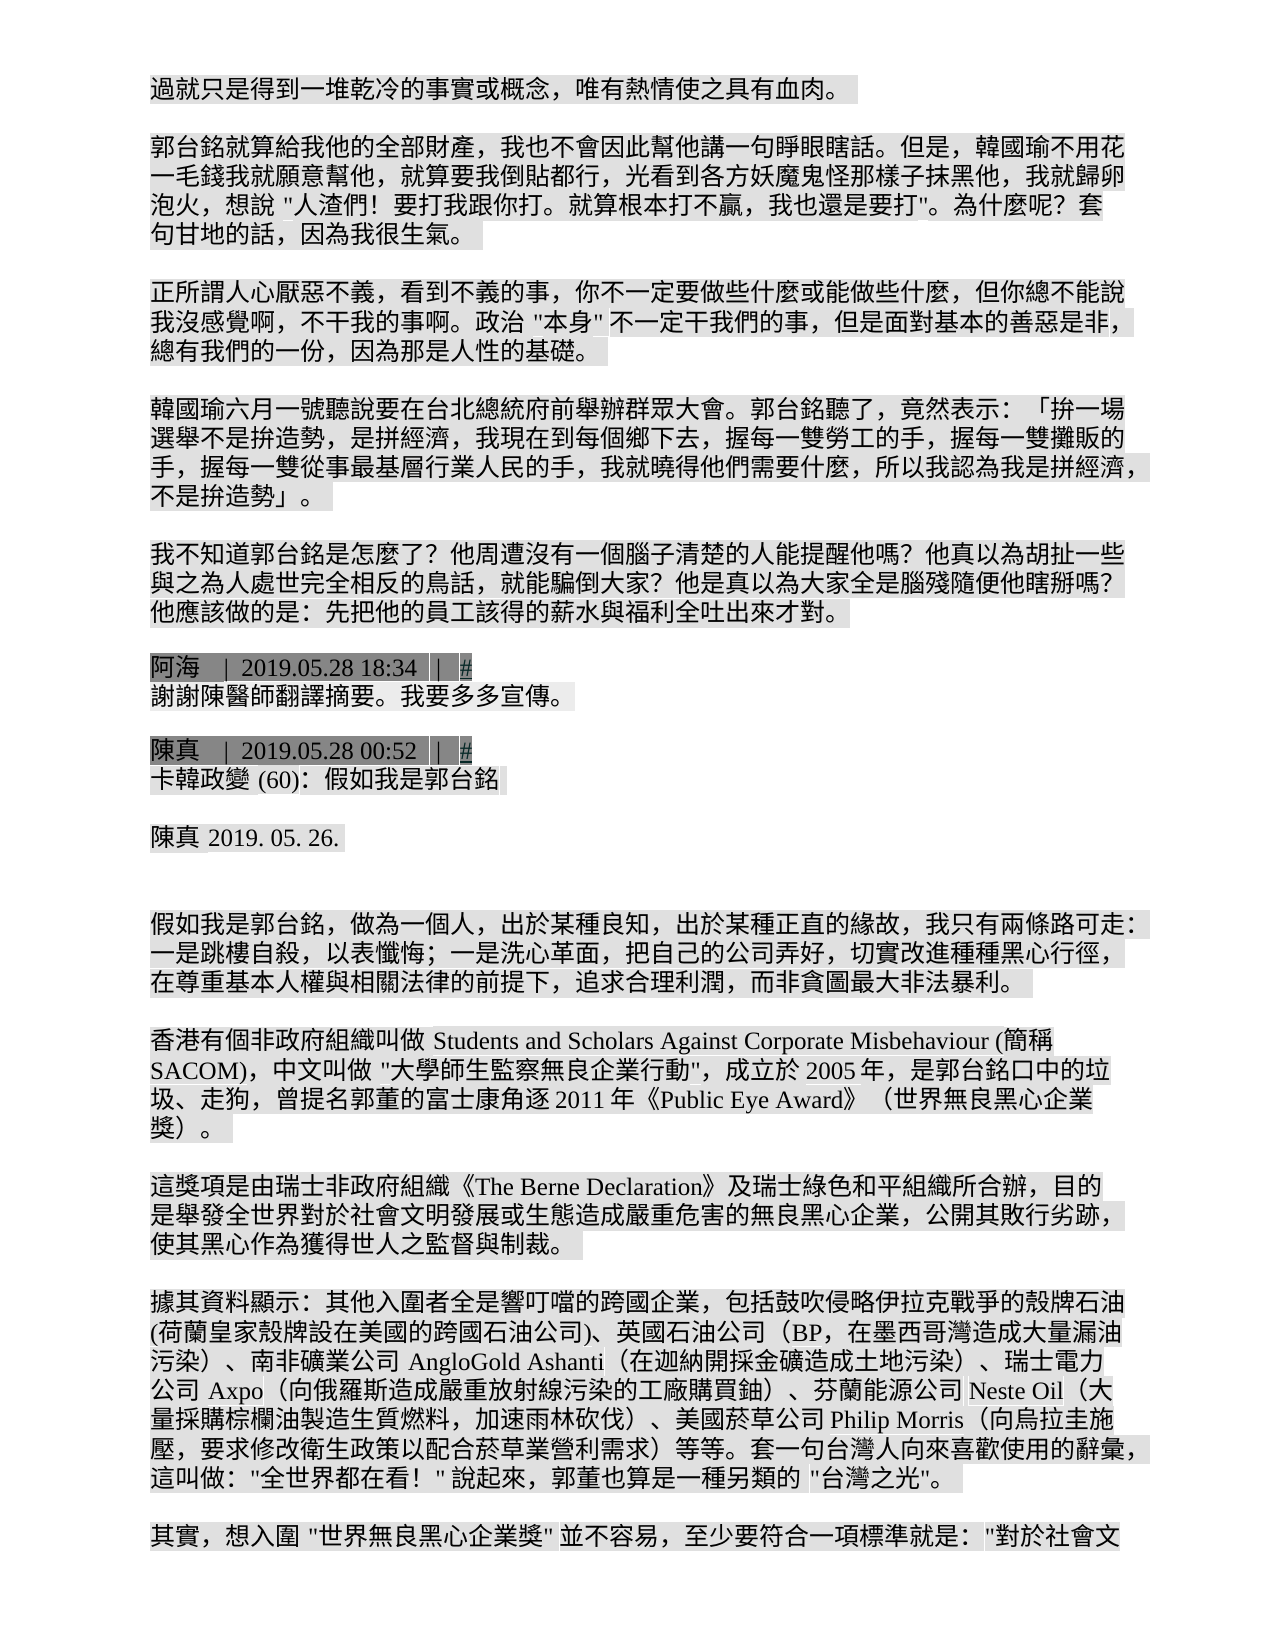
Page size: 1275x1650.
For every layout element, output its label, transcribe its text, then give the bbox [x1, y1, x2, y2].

text 阿海 | 2019.05.28 18:34 | # [150, 653, 1125, 682]
text 謝謝陳醫師翻譯摘要。我要多多宣傳。 [150, 682, 1125, 711]
text 卡韓政變 (60)：假如我是郭台銘 陳真 2019. 05. 26. 假如我是郭台銘，做為一個人，出於某種良知，出於某種正直的緣故，我只有兩條路可走：一是跳樓自殺，以表懺悔；一是洗心革面，把自己的公司弄好，切實改進種種黑心行徑，在尊重基本人權與相關法律的前提下，追求合理利潤，而非貪圖最大非法暴利。 香港有個非政府組織叫做 Students and Scholars Against Corporate Misbehaviour (簡稱SACOM)，中文叫做 "大學師生監察無良企業行動"，成立於2005年，是郭台銘口中的垃圾、走狗，曾提名郭董的富士康角逐2011年《Public Eye Award》（世界無良黑心企業獎）。 這獎項是由瑞士非政府組織《The Berne Declaration》及瑞士綠色和平組織所合辦，目的是舉發全世界對於社會文明發展或生態造成嚴重危害的無良黑心企業，公開其敗行劣跡，使其黑心作為獲得世人之監督與制裁。 據其資料顯示：其他入圍者全是響叮噹的跨國企業，包括鼓吹侵略伊拉克戰爭的殼牌石油 (荷蘭皇家殼牌設在美國的跨國石油公司)、英國石油公司（BP，在墨西哥灣造成大量漏油污染）、南非礦業公司 AngloGold Ashanti（在迦納開採金礦造成土地污染）、瑞士電力公司 Axpo（向俄羅斯造成嚴重放射線污染的工廠購買鈾）、芬蘭能源公司Neste Oil（大量採購棕欄油製造生質燃料，加速雨林砍伐）、美國菸草公司Philip Morris（向烏拉圭施壓，要求修改衛生政策以配合菸草業營利需求）等等。套一句台灣人向來喜歡使用的辭彙，這叫做："全世界都在看！" 說起來，郭董也算是一種另類的 "台灣之光"。 其實，想入圍 "世界無良黑心企業獎" 並不容易，至少要符合一項標準就是："對於社會文明發展或生態造成嚴重危害"。對此，SACOM 曾針對富士康發表一篇長達24頁五萬多字的英文調查報告，標題叫做 "Workers as Machines: Military Management in Foxconn" (把工人當成機器使用：論富士康之軍事管理政策)： https://bit.ly/2X78k3p 我沒法逐字翻譯，簡單摘要一些內容如下： "必須比機器還要快" 報告提到，富士康做為蘋果代工廠，儘管相關產業利潤逐年下降，但它之獲利卻依舊蒸蒸日上，根本原因之一就在於它 "持續壓榨勞力以節省成本，維持所謂競爭力"。 2010年一月到八月之間，十八名16歲至25歲富士康年輕員工跳樓自殺，引起世人關注其生產線員工之悲慘處境。報告指出："富士康的公司政策之終極原則就是利益最大化，至於員工的尊嚴及基本福利卻絲毫得不到任何重視"。 報告指出，"富士康並非是唯一應該遭受譴責的企業，但它毫無疑問是一家最為典型的黑心企業，藉著不斷非法壓榨員工來促進生產，把員工當成無生命的機器那樣剝削"。 報告指出：當十八名員工跳樓自殺的悲劇發生後，篤信鬼神的郭台銘的第一個改進措施居然是 "聘請法師來驅魔，驅逐邪靈"。第二個改進措施是：指控死者貪圖撫恤金。第三個措施則是把死因歸咎於死者生前之個人男女情感問題或個人負債。 報告指出：富士康為了規避責任，居然要求員工簽署一份 "不自殺切結書"，保證日後就算自殺，"家屬也不可依法向公司請求撫恤金，並保證不會因此妨礙公司名譽"。 報告指出，富士康始終不願面對造成一連串自殺悲劇事件的真正原因，亦即公司在管理上出了問題：包括違法低薪扣薪，嚴重強迫超時工作及嚴苛軍事管理等等。 儘管富士康管理階層斷然否認血汗工廠的指控 (陳真按：郭董倒是不否認，反而以血汗工廠為傲)，但種種事實顯示：該公司在扣減應有加班費及強迫超時工作等方面持續違法經營。例如2008年，每個月加班時數竟高達120小時。然而，根據中國法律規定，每個月加班上限僅為36小時。在強迫勞動下，很多員工連續工作14天，而且沒有獲得應有的加班費。這些違法現象在富士康極為普遍，有的廠區甚至每個月加班時數高達140小時。 報告指出：儘管員工極度疲憊，卻無法拒絕加班，因為富士康要求員工必須簽署一份 "自願加班切結書"。不但強迫超時工作，而且沒有依法給予應有的津貼或加班費，並想方設法東扣西扣。比方說，假日理應雙倍薪資，但公司並沒有依法給付，特別是生產線員工，遭受非法剝削最為嚴重。 報告指出：為了追求公司利益最大化，富士康員工被當成機器那樣工作，"每天連續工作至少10小時以上，其間沒有一秒鐘的休息"。一位員工表示，事實上他們不是被當成機器，而是被強迫 "必須比機器還要快"。 報告分析指出，追求最大利潤之極其惡劣的工作環境，加上非人性的軍事管理，使得富士康員工的離職率異常地高。比方說深圳廠有42萬員工，但是工作年資超過五年者僅有2萬人，超過一半的員工 (大約22萬人)僅僅工作六個月。公司每年大約會有 35%的員工離職，主要就是因為無法忍受非人的工作環境與低薪問題。 "絕對服從" 是富士康天條 報告中有一章節，標題是 "絕對服從"，裏頭說，郭董有句名言："出了實驗室之外，就沒有高科技可言，唯一原則就是紀律"。換言之，"絕對服從" 就是郭董企業的天條。 報告指出，在 "絕對服從" 的軍事管理下，員工往往遭受惡劣對待。一位員工說，"我們不過就是來找份工作，但是公司卻把我們當成乞丐來討飯吃"。每當詢問富士康員工對於公司有無需要改進之處？大家往往回答說： "希望公司可以文明些"，不要動不動就大吼大罵。 報告指出，為了以最低成本追求最大利潤，富士康不斷逼迫員工提高產能。一旦既定目標達成，馬上就會把目標提昇得更高，以便從員工身上完全壓榨出最大產能；並且會在生產過程中故意製造陷阱，如果員工沒有及時發現，就會受到嚴懲，使得員工工作壓力更大。 報告指出，所有富士康員工都被要求必須全神貫注在工作上，"彼此不准交談，甚至不准笑，不准伸懶腰，不准移動身體，否則就會招來管理者一陣痛罵"。有位決定辭職的受訪女員工表示："在這樣一種冷血的工作環境下，我變得很憂鬱，我完全沒有人可以說話。我想，我要是繼續在富士康工作，應該也會跟著大家去跳樓自殺。" 報告指出，很多員工必須一整天站著工作，而且公司要求他們必須 "維持像軍人一樣的站姿"。即使是那些可以坐著工作的員工，也被要求必須 "坐成一直線"，否則就會動輒挨罵。 富士康表示，每兩小時可休息10分鐘，但許多員工表明這絕非事實，除非當天產能目標已達成。可是，即便可以休息，短短10分鐘，事實上連更換工作服跑去上個廁所的時間也不夠。而且，就連上個廁所都要事先得到部門主管的批准之後才能去。 "效法文革的軍事管理" 報告指出："大部份受訪員工均表明，曾經因為一點點微不足道的小錯誤或是動作太慢而遭到主管咆哮；除了辱罵之外，還包括實質處罰"。比方說，一位年僅25歲的富士康孫姓工程師 (Sun Danyung)，在他從12樓跳樓自殺之前，在網上留言表示他一生從未被人如此羞辱過，並指控富士康主管簡直就像是一群黑幫份子。一連串跳樓自殺事件的第一位自殺者，年僅19歲，叫做Ma Xianqian，自殺前亦曾遭受公司霸凌，被公司強迫打掃廁所及洗地板做為一種羞辱性的處罰。 報告指出，富士康採取一種 "記點制"，員工在工作上稍微犯了點錯，就會被記點，藉以任意扣減獎金。除了羞辱性處罰及咆哮辱罵和扣減獎金之外，還有一種處罰方式就是強迫員工罰寫 "郭語錄" 三百遍。 另外，還會要求員工在所有同事面前被公開羞辱痛罵，並強迫公開認錯，進行自我批判；或是在公告欄上發布，公告周知。報告指出，種種羞辱員工的方式，效法文革作法。 報告並列舉了數條 "郭語錄"，例如： "嚴苛的工作環境就是一種好事。" "研究你的對手。" "饑餓的人，心裡想得特別清楚。" "我的自信來自於我的努力和經驗。" "我的信心絕不動搖，因為我相信我的能力。" 報告指出，在富士康的軍事管理政策下，警衛往往對員工任意動粗，將近三成的人曾有過類似不愉快的羞辱經驗。例如有一名員工不慎踩踏公司草皮，旋即遭到警衛持電擊棒攻擊。有兩名員工，甚至遭到十多名警衛圍毆。第一位跳樓自殺的 Ma Xiangqian 身上發現多處毆傷，家屬要求調查死因真相，另一位自殺者身上亦發現毆打傷痕。 報告指出：更離譜的是，富士康竟然自成一局，獨立成一王國，廠內警衛竟凌駕於公安之上，具有自我管轄之 "特別地位"，可任意執行 "警察" 勤務，而不接受真正警察前來 "干涉內政"。即便你打110報案，電話竟然有可能轉接到廠內警衛處。 報告指出：跳樓自殺者並非每個人都成功死去，其中有一位16歲少女 Tian Yu 卻存活下來，但全身癱瘓。她的父親哭訴，"我女兒之企圖自殺，就是因為無法忍受富士康公司之軍事管理以及機構冷血文化和高壓工作環境"。少女的父親希望，"富士康應改變這樣一種管理方式"。 SACOM 於調查報告中要求富士康應面對現實，改變高壓冷血管理政策，光是透過所謂諮商並無法改變根本問題。 "健康與安全問題充耳不聞 " 報告的另一章節 "健康與安全" 指出，根據中國法律，工作環境須提供員工有效防護設施，以預防職業災害或疾病，並應接受相關職災防護訓練。但是，富士康卻對此一法令充耳不聞。 例如，在武漢廠有三名員工相繼罹患血癌，當事人疑慮可能與工作上接觸苯有關，於是旋即辭職。報告指出，員工雖然配戴口罩，但根據兩岸三地幾所大學的一份聯合研究報告指出，一些員工仍然過度暴露在苯的有害環境中。此外，還有其它各種化學有害物質，但很明顯的是，相關防護訓練卻付之闕如。 尤有甚者，有些時候，連員工之基本防護配備例如護目鏡與手套也不提供，並且沒有相關健康檢查。跳樓自殺死者之一 Ma Xianqian 生前操作鑽孔作業，就是因此而導致雙手及眼角膜受傷，他生前曾表示： "我的工作單位是最艱辛的一個單位，充滿粉塵且十分酷熱，並需要極高精密度的工作技術，但是公司卻沒有提供任何防護配備給我們，就連口罩都得自己去申請才能拿到。這也是為何我們的單位離職率那麼高的原因，遠高於其它單位，公司卻始終不願幫員工進行體檢。" 報告指出，富士康的獎金政策和昇遷，與單位裏頭之健康安全事件有關，因此，單位主管為了個人利益，往往隱瞞事實，明明是職業相關災害或疾病，卻被刻意掩蓋，並要求職災受害者須自行就醫，自行支付醫藥費，以規避應有之責任。 "任意剝削學生" 報告指出，為了節省成本，富士康非法僱用大量實習生。比方說，在廠區附近的一棟七層樓高之旅館，在某個暑假，竟然全部被老師們所租下。這些老師帶領學生前來 "實習"。實習生精確人數不詳，但部份員工透露，總數佔了全體員工三分之一或甚至一半。 報告指出，富士康本身沒法找來為數十萬以上之龐大實習生充當廉價人力，而是透過省級政府協助，由數以百計的學校配合動員，強迫學生勞動。學生們表示，他們不得不服從，倘若不從將會被退學。報告更進一步精確指出各廠區與各單位之廉價實習生佔比，甚至高達一半以上。 報告指出，富士康惡劣之處在於任意剝削學生。依據中國各項法令，實習生必須受到更嚴格的保護與保障，並應以學習和教育為目標，而非充當公司廉價勞力。 中國法律並規定，實習生一天最高工作時數是八小時。但是，在富士康，廉價實習生卻完全就是被當成正式員工來使用，沒有一個學生能免於強迫超時工作與輪值夜班。而且，他們雖然被當成正式員工利用，卻完全沒有正式員工之法定勞動福利與權利保障，也沒有任何社會保險，並缺乏契約保護，只能任人宰割。實習生之工作內容，跟他們所學往往沒有關連，卻以 "實習" 為名，強制派遣，純粹充當廉價人力，任由公司剝削。 "文革作風無處不在" 報告指出，富士康的不人道軍事管理政策不但運用在工作場合，竟也延伸到宿舍。比方說，洗完澡不准在房間內吹乾頭髮，也不准超過晚上十一點半卻還沒返回寢室。一旦違規，就會被要求寫悔過書，並且連同違規者姓名、照片及工作號碼、工作證及悔過書，一併公告，藉以羞辱當事人，文革作風無處不在。 悔過書標準格式如下："我叫什麼名字，我做錯了事，我保證絕不會再在房間內吹頭髮"。 報告指出，"只要是屬於富士康的區域，不管是工作單位、寢室宿舍、餐廳或販賣部等等，一概採取這類羞辱性的高壓軍事管理，使得員工不管是上班或下班都完全處於一種孤立、孤獨狀態，且無一刻喘息空間"。 "所謂工會，專門圖利公司" 報告指出，富士康副總裁曾表示公司普設工會組織。但是事實上，半數以上的受訪者表示根本不知道那是什麼東西，毫無功能，形同虛設。遇有勞資爭議或工作問題，員工也不會向工會求助，因為他們知道工會由公司所掌控，不會替勞工爭取權益。 富士康工會之荒腔走板，到了這樣一種肆無忌憚的程度：工會主席竟然是由專門為富士康擦脂抹粉的公關部主任 (郭台銘的秘書) 所擔任。員工自然也不可能相信這樣一種工會組織會替員工發聲，爭取應有權益。 一位受訪員工指出，"所謂工會，就是專門在替公司謀福利、做形象，比方說向員工募款賑災"。另一名員工則說："工會純粹就是一種裝飾品，有時則是辦些團康活動或婚友配對聯誼。這些活動本身或許有一點舒壓效果，但是我們每天都已精疲力竭，怎麼可能還有體力搞那些活動？" 更何況，被要求參與這些活動時，往往必須抽掉單位上十分之一的人力，但產能目標依舊不變，使得員工壓力更大，且無任何超時津貼。 在龍華廠區，有位受訪者表示： "曾經路過工會辦公室，發現裏面好多年輕貌美的女孩，混在一群資深主管當中嘻嘻哈哈，顯然那只是他們和年輕漂亮妹妹打情罵俏的地方，跟我們一般員工扯不上任何關係。工會有所謂緊急熱線，我曾打過一次電話，沒有人接聽。工會這些人基本上就是無事可幹。工會理當是公司與員工之間的溝通橋樑，但實際上卻只圖利公司，討好上司，以謀求個人昇遷"。 " 更多壓榨技巧 " 報告指出，富士康在集體跳樓自殺事件後，成立所謂 "員工關懷中心"，關懷熱線電話是 #78585，接受員工申訴心中不平。但曾經打過申訴熱線的一位受訪者表示，他的申訴電話竟然被轉接到他所申訴的對象手上，那位被申訴的主管於是就警告他說："你既然已經申訴，那我就更不需要理你了"。 另一位員工也有類似遭遇，害得他被主管調離到更加惡劣的工作職務上。整個所謂關懷熱線，不但有可能轉接到主管手上，而且不允許匿名申訴，於是不但沒有減少員工壓力，反而給申訴者招來更不好或更不可測的後果。 報告結論指出，血汗工廠的特色就是充斥大量違法事證，例如違法扣減薪資、沒有替員工投保、工安事件頻傳等等。最近幾年，很多企業被迫改善以符合法律規定，為了 "彌補" 這些 "損失"，於是就在管理上發展出更多壓榨技巧以提高產能，例如規定員工只能站著工作，或是把一項工作打散成各種細小步驟，不斷提高產能目標，或是發動員工彼此之間的競爭以爭取達標獎金等等，基本心態就是把員工當成機器使用。 報告總結：郭董的富士康集團，動用無數資源企圖辯護集體跳樓自殺事件，卻忽略其根本結構上的改革。 後敘：事物輕重 百忙之中，精疲力竭之餘，只能利用這兩天一點零碎時間匆匆做點摘要。我並不想在這事情上妖魔化郭台銘，畢竟一個人總有他的各種面向與角色，善惡非僅一端。再說，相較於一整個世界，郭氏企業不過滄海一粟，微不足道；郭董不只一個，而是千千萬萬個。郭的問題，無非也只是反映整個世界的某種根本問題，亦即各種形式的弱勢者總是遭到強勢一方的任意踐踏。 尤有甚者，相較於郭台銘所屬的美國勢力之長年在全世界到處姦殺擄掠、四處發動戰爭殺害千萬人，郭董企業的那一丁點惡行算得了什麼？ 郭董的問題並不在於他的企業王國所製造的無數問題 "本身"，而在於他根本毫無病識感，甚至以問題為榮，以之為傲，以為整人、傷人很有趣，很厲害，很有什麼 "霸氣"。這樣一種為達目的不擇手段的價值觀與行事風格，事實上也充份反映在郭陣營對於韓國瑜所發動的一連串齷齪攻擊與陰暗抹黑及刻意混淆視聽。 在某個根本意義上，誰當總統並不重要，但是，人們究竟採用什麼樣的手段來達成目的卻極端重要。如果這仍顯得陳義過高，那麼，我們甚至不妨把基本道德原則再大幅往下調整。簡單說，你可以為惡，但你總不能好話說盡，壞事做絕。比方說，你不能一方面糟蹋員工，一方面卻又說你一心以員工為念；你不能一方面總是對人來陰的，奧步不斷，一方面卻又假裝是個正人君子，與被害者稱兄道弟。 我不免要想起那個年紀最小的跳樓自殺者，一個16歲聰慧乖巧的小女孩，受不了壓榨，從十幾層樓高，一縱而下，全身癱瘓。我沒有大約這個年紀的親人，但我有個3歲女兒，我能想像她有一天也會長大成為16歲少女。這樣一個美好生命，就這樣往下跳。你能夠不去想像這個畫面嗎？這事在你心裏頭激不起一點波瀾、引不起一點惆悵嗎？ 在這場權力競逐的所謂總統大選或初選中，我常想到甘地的一句話，他說："The day the power of love overrules the love of power, the world will know peace." 倘若有一天，"the power of love" 總算壓倒了 "the love of power"，也許那才是一切政治、一切事業、一切作為的根本意義所在。 我想把甘地這句話送給韓國瑜，做為我對他的一種期待。但我知道我若這麼做，人們會以為我之批評郭台銘僅僅只是為了一場其實在某個重要意義上根本微不足道的所謂總統大選。 人的一生不過數十寒暑，但人之所見卻能千秋萬載，看見遙遠的將來；我們不可能僅僅只是看重一場選舉，就猶如我們不會看重江河九曲飛奔入海裏頭的一片落葉。落葉本身倘若擁有意義，那是因為它屬於一片海。這海理應是人性之善的永恆歸宿，而非權力文明的競逐總結。 [150, 765, 1125, 1551]
text 陳真 | 2019.05.28 00:52 | # [150, 736, 1125, 765]
text 卡韓政變 (61)：送給韓粉一句話 陳真 2019. 05. 28. 謝謝阿海。 標題雖是這麼寫的："送給韓粉一句話"，但實際上這話送給任何人都合適。 哪句話呢？這話是甘地說的，： “Anger is good. I get angry all the time. I have learned to use my anger for good. Anger is like gas in the automobile—it fuels you to move forward.” 這話有上下文，是甘地和他的一位孫子之間的一段對話。甘地對孫子說，在阿公很小的時候，就明白了一項道理，那就是我很高興我擁有 "生氣" 這個上天的禮物。 孫子叫做阿倫 (Arun)，聽了很訝異，阿公會生氣？阿公不是和陳真叔叔一樣平常幾乎都不會生氣的嗎？甘地說：傻孩子，這你就不懂了，阿公不但會生氣，而且 "總是在生氣"，有時氣到歸卵泡火 (原文沒有這一句，是我自己加的)。但是阿公跟你說，"生氣是好事，重點是你得把它用在好的事情上"。生氣也好，憤怒也罷，"它就像車子的汽油，把你帶向遠方"；只要憤怒還在，奔向希望的前程就永不止息。 雖然我寫東西志在 "不要" 影響人，但我常覺得，事實也確實如此，除了阿憨疑似受我影響，平常喜歡長時間躺著不動之外，我還沒見過有誰被我影響。當你寫著3 加5 等於8，人們往往只記住這個8，可是8 有什麼意義呢？64 開根號也是8 啊。8不8 的，一點意義都沒有，它只是某種運算所得到的答案。式子不同，變項不同，答案自然也就不一樣。因此，你的眼光應該放在運算過程及其方法，而非關注某個答案。懂我意思吧？重點是運算，各自根據不同的式子，透過某種方法，找到屬於自己的答案。 總之，影響不是好事，事實上也相當罕見，倘若有的話，也許那比較像是一種臭味相投。就如同我從不覺得我被維根斯坦和沈從文所影響，我只是在他們身上彷彿看見了自己。 各種運算，或許各自言之成理，但總有高下之分，一如智能理性之高低。但是運算之外，卻有個理當人皆有之的東西，比方說熱情或感性，包括憤怒，一如 David Hume所說，那才是理性的主人。 在一片抹黑韓流、企圖妖魔化的政治操弄中，往往把韓流描述成一種 "不理性" 的力量，真是很可笑，哪一點不理性了？韓流並沒有缺少理性，而是多了一種自發的義憤與熱情 (這跟網軍或公關公司之計畫性操作不一樣)，那是因為韓國瑜由下而上打動人心 (至少打動我的心)，讓韓粉們相信他不同於一般政治人物之唯利是圖。 維根斯坦說，"智慧蒼白而冰冷，唯有熱情賦與它生命"。運算也好，理性或智慧也罷，不過就只是得到一堆乾冷的事實或概念，唯有熱情使之具有血肉。 郭台銘就算給我他的全部財產，我也不會因此幫他講一句睜眼瞎話。但是，韓國瑜不用花一毛錢我就願意幫他，就算要我倒貼都行，光看到各方妖魔鬼怪那樣子抹黑他，我就歸卵泡火，想說 "人渣們！要打我跟你打。就算根本打不贏，我也還是要打"。為什麼呢？套句甘地的話，因為我很生氣。 正所謂人心厭惡不義，看到不義的事，你不一定要做些什麼或能做些什麼，但你總不能說我沒感覺啊，不干我的事啊。政治 "本身" 不一定干我們的事，但是面對基本的善惡是非，總有我們的一份，因為那是人性的基礎。 韓國瑜六月一號聽說要在台北總統府前舉辦群眾大會。郭台銘聽了，竟然表示：「拚一場選舉不是拚造勢，是拼經濟，我現在到每個鄉下去，握每一雙勞工的手，握每一雙攤販的手，握每一雙從事最基層行業人民的手，我就曉得他們需要什麼，所以我認為我是拼經濟，不是拚造勢」。 我不知道郭台銘是怎麼了？他周遭沒有一個腦子清楚的人能提醒他嗎？他真以為胡扯一些與之為人處世完全相反的鳥話，就能騙倒大家？他是真以為大家全是腦殘隨便他瞎掰嗎？他應該做的是：先把他的員工該得的薪水與福利全吐出來才對。 [150, 75, 1125, 628]
